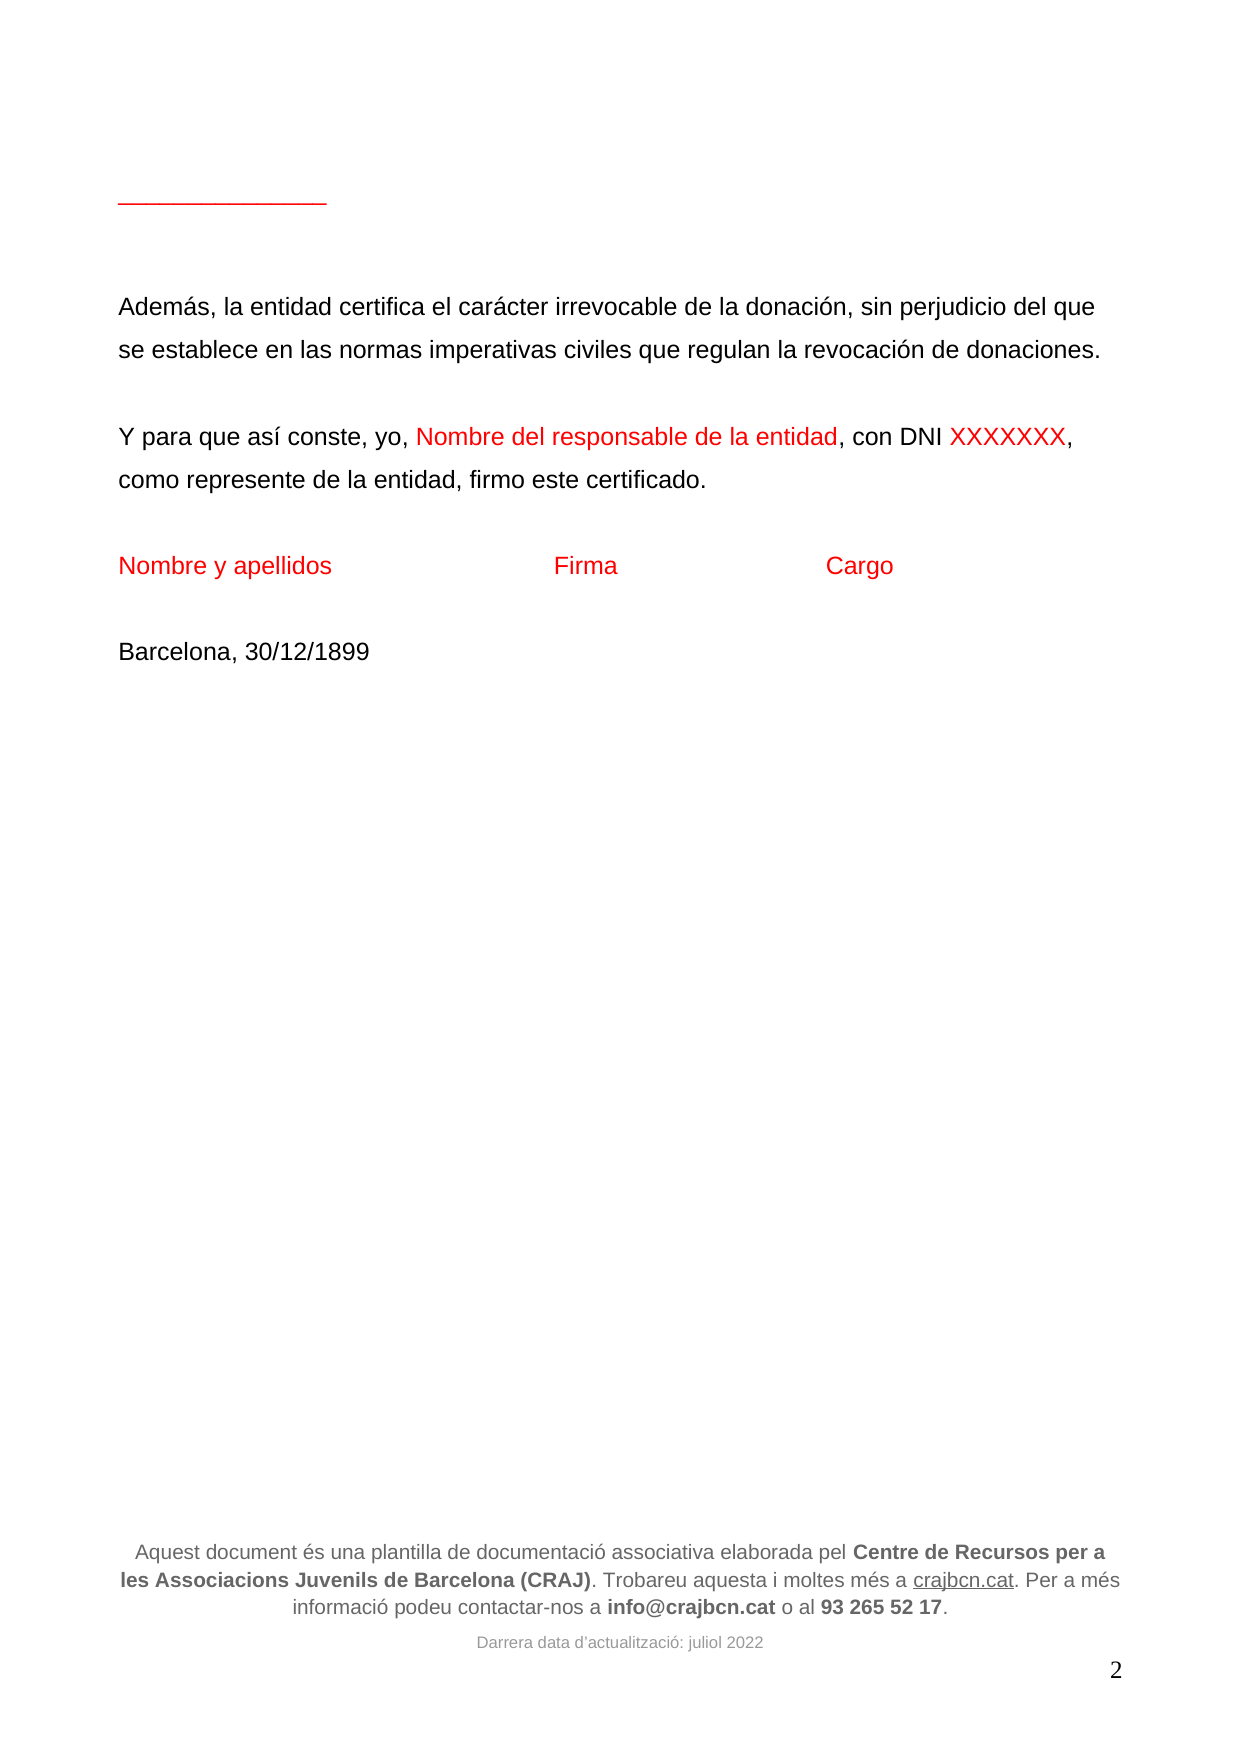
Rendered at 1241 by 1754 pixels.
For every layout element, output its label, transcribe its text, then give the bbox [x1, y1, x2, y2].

text _______________ [118, 177, 1122, 206]
text Nombre y apellidos Firma Cargo [118, 551, 1122, 579]
text Además, la entidad certifica el carácter irrevocable de la donación, sin perjudicio del que se establece en las normas imperativas civiles que regulan la revocación de donaciones. [118, 249, 1122, 364]
text Barcelona, 30/12/1899 [118, 637, 1122, 666]
text Y para que así conste, yo, Nombre del responsable de la entidad, con DNI XXXXXXX, como represente de la entidad, firmo este certificado. [118, 421, 1122, 493]
